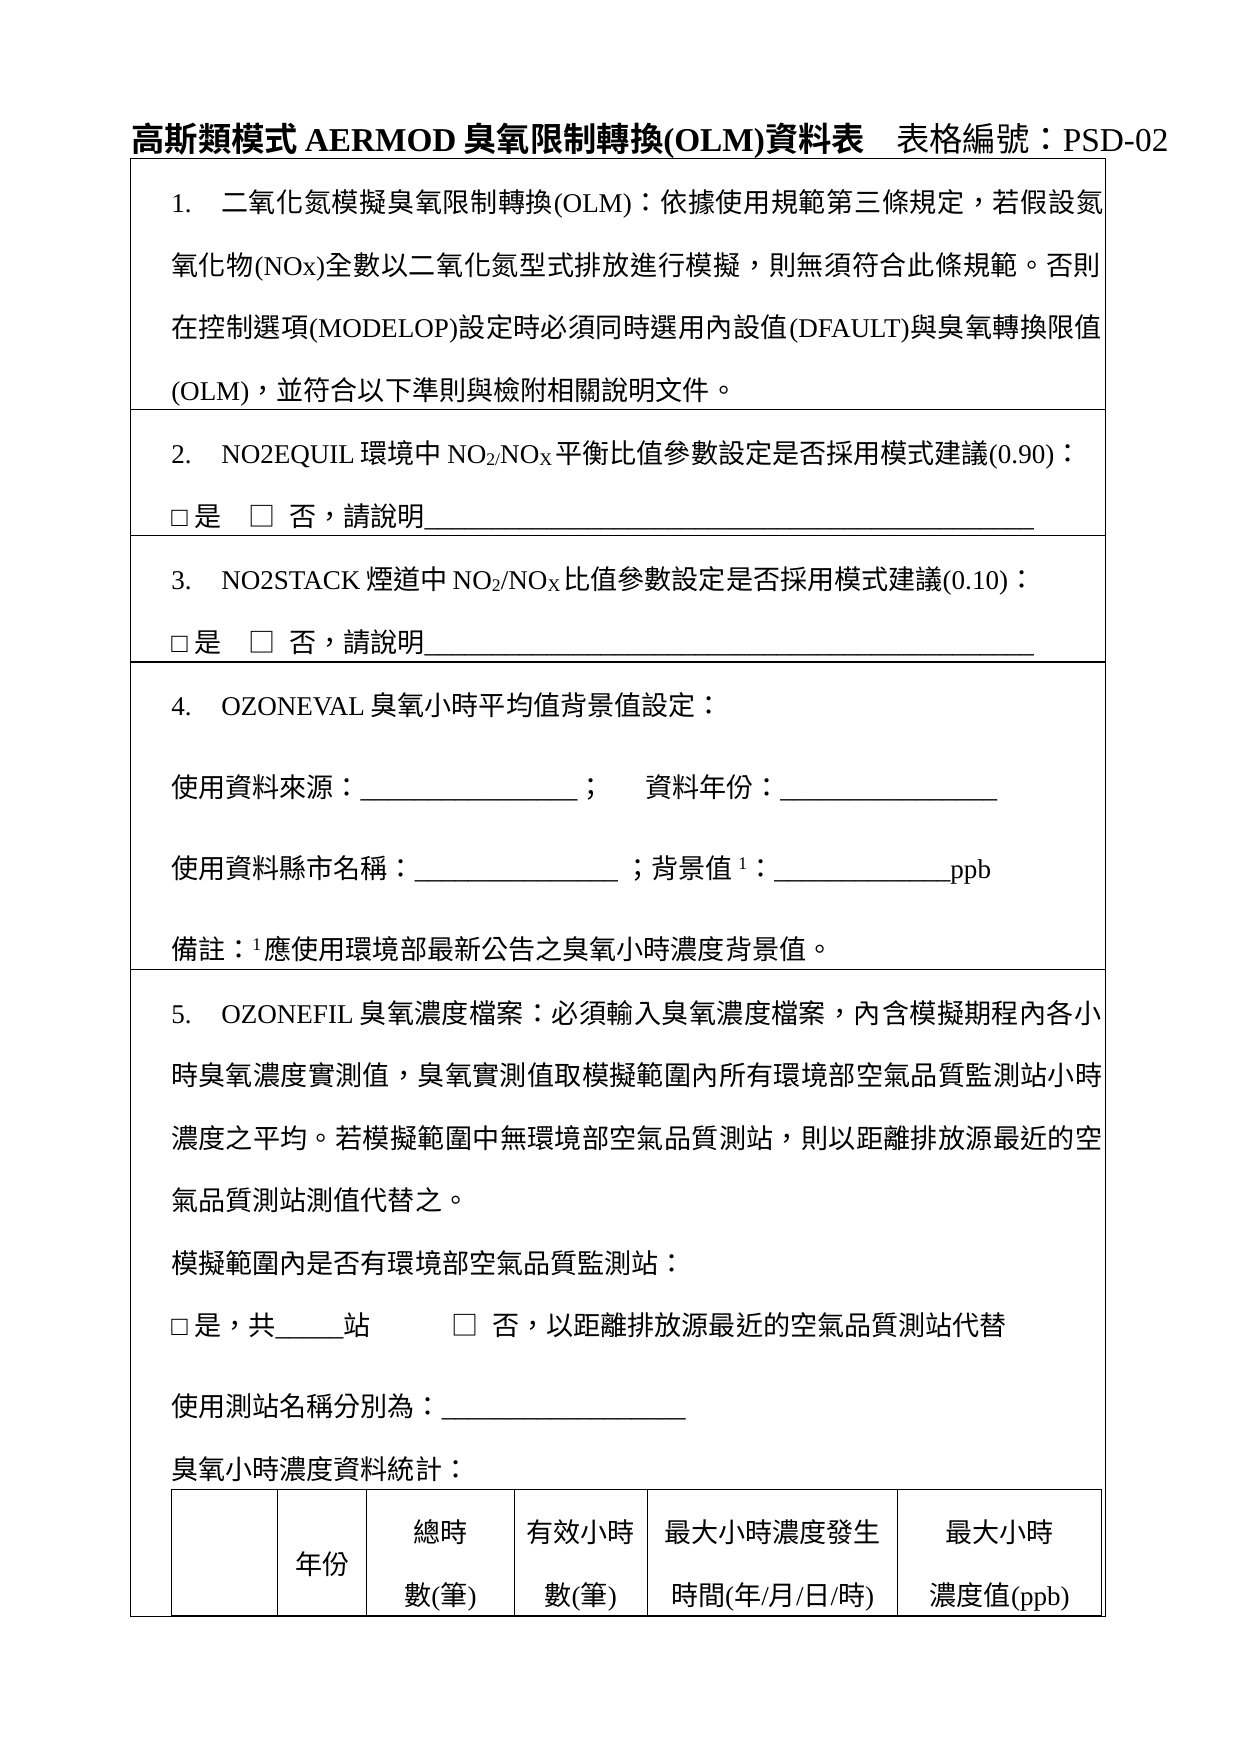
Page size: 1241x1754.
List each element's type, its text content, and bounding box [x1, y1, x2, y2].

table_header 年份 [278, 1490, 366, 1614]
table_header [172, 1490, 277, 1614]
table_header 二氧化氮模擬臭氧限制轉換(OLM)：依據使用規範第三條規定，若假設氮氧化物(NOx)全數以二氧化氮型式排放進行模擬，則無須符合此條規範。否則在控制選項(MODELOP)設定時必須同時選用內設值(DFAULT)與臭氧轉換限值(OLM)，並符合以下準則與檢附相關說明文件。 [131, 159, 1105, 409]
text 高斯類模式AERMOD臭氧限制轉換(OLM)資料表 表格編號：PSD-02 [131, 96, 1215, 158]
table_cell OZONEFIL臭氧濃度檔案：必須輸入臭氧濃度檔案，內含模擬期程內各小時臭氧濃度實測值，臭氧實測值取模擬範圍內所有環境部空氣品質監測站小時濃度之平均。若模擬範圍中無環境部空氣品質測站，則以距離排放源最近的空氣品質測站測值代替之。 模擬範圍內是否有環境部空氣品質監測站： □ 是，共_____站 □ 否，以距離排放源最近的空氣品質測站代替 使用測站名稱分別為：__________________ 臭氧小時濃度資料統計： [131, 970, 1105, 1616]
table_cell NO2EQUIL環境中NO2/NOX平衡比值參數設定是否採用模式建議(0.90)： □ 是 □ 否，請說明_____________________________________________ [131, 410, 1105, 535]
table_cell NO2STACK煙道中NO2/NOX比值參數設定是否採用模式建議(0.10)： □ 是 □ 否，請說明_____________________________________________ [131, 536, 1105, 661]
table_header 總時 數(筆) [367, 1490, 514, 1614]
table_header 最大小時 濃度值(ppb) [898, 1490, 1101, 1614]
table_cell OZONEVAL臭氧小時平均值背景值設定： 使用資料來源：________________； 資料年份：________________ 使用資料縣市名稱：_______________ ；背景值1：_____________ppb 備註：1應使用環境部最新公告之臭氧小時濃度背景值。 [131, 663, 1105, 969]
table_header 最大小時濃度發生 時間(年/月/日/時) [648, 1490, 897, 1614]
table_header 有效小時數(筆) [515, 1490, 647, 1614]
